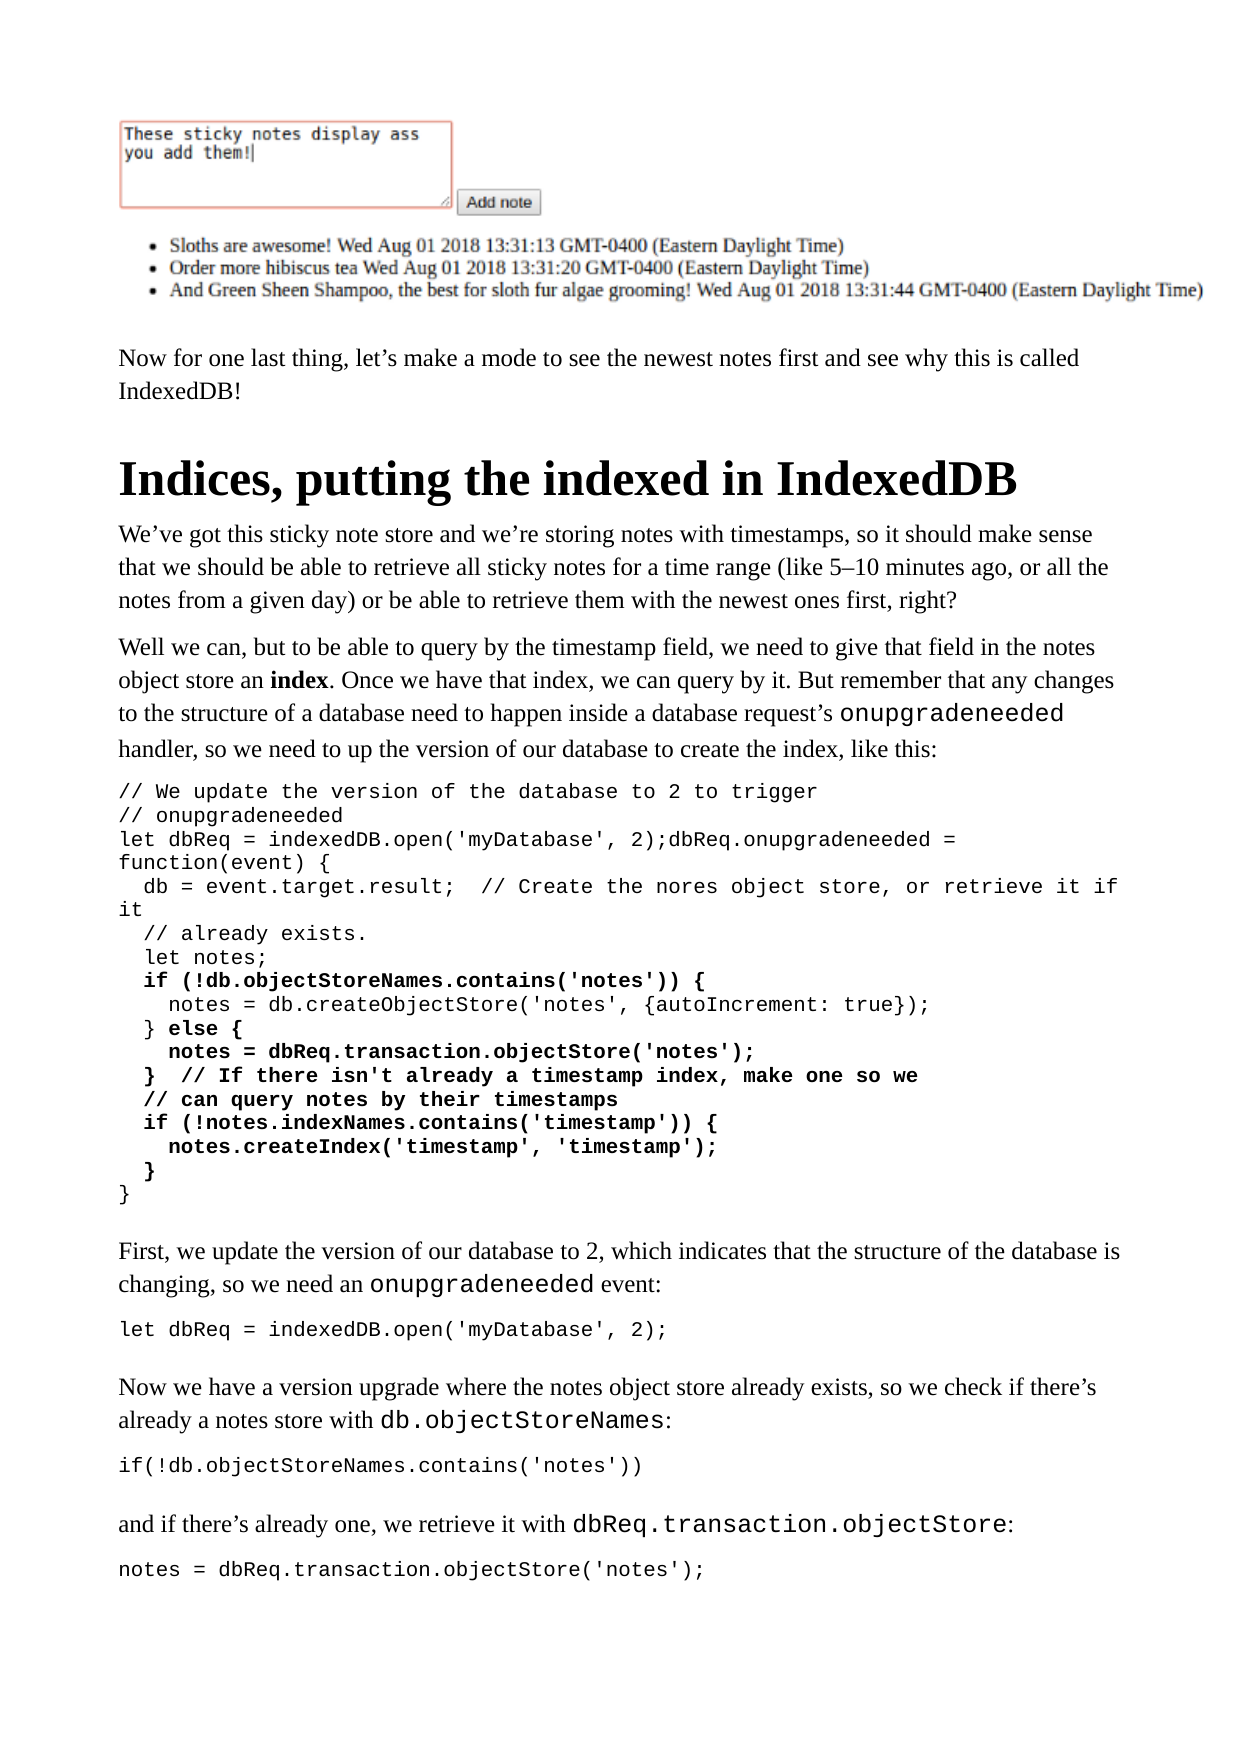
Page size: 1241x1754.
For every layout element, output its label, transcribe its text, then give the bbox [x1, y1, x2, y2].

text notes = db.createObjectStore('notes', {autoIncrement: true}); [118, 994, 1122, 1018]
picture [118, 118, 1212, 325]
text let dbReq = indexedDB.open('myDatabase', 2);dbReq.onupgradeneeded = function(event) { [118, 828, 1122, 876]
subtitle Indices, putting the indexed in IndexedDB [118, 449, 1122, 506]
text notes = dbReq.transaction.objectStore('notes'); [118, 1041, 1122, 1065]
text } else { [118, 1018, 1122, 1041]
text if (!db.objectStoreNames.contains('notes')) { [118, 970, 1122, 994]
text and if there’s already one, we retrieve it with dbReq.transaction.objectStore: [118, 1509, 1122, 1539]
text // already exists. [118, 923, 1122, 947]
text if(!db.objectStoreNames.contains('notes')) [118, 1456, 1122, 1479]
text We’ve got this sticky note store and we’re storing notes with timestamps, so it should make sense that we should be able to retrieve all sticky notes for a time range (like 5–10 minutes ago, or all the notes from a given day) or be able to retrieve them with the newest ones first, right? [118, 519, 1122, 614]
text Now we have a version upgrade where the notes object store already exists, so we check if there’s already a notes store with db.objectStoreNames: [118, 1372, 1122, 1436]
text db = event.target.result; // Create the nores object store, or retrieve it if it [118, 876, 1122, 923]
text } // If there isn't already a timestamp index, make one so we [118, 1065, 1122, 1089]
text } [118, 1159, 1122, 1183]
text // can query notes by their timestamps [118, 1089, 1122, 1112]
text Well we can, but to be able to query by the timestamp field, we need to give that field in the notes object store an index. Once we have that index, we can query by it. But remember that any changes to the structure of a database need to happen inside a database request’s onupgradeneeded handler, so we need to up the version of our database to create the index, like this: [118, 632, 1122, 762]
text if (!notes.indexNames.contains('timestamp')) { [118, 1112, 1122, 1136]
text Now for one last thing, let’s make a mode to see the newest notes first and see why this is called IndexedDB! [118, 343, 1122, 405]
text // We update the version of the database to 2 to trigger [118, 781, 1122, 805]
text notes = dbReq.transaction.objectStore('notes'); [118, 1559, 1122, 1582]
text First, we update the version of our database to 2, which indicates that the structure of the database is changing, so we need an onupgradeneeded event: [118, 1236, 1122, 1300]
text // onupgradeneeded [118, 805, 1122, 828]
text notes.createIndex('timestamp', 'timestamp'); [118, 1136, 1122, 1159]
text let notes; [118, 947, 1122, 970]
text let dbReq = indexedDB.open('myDatabase', 2); [118, 1319, 1122, 1343]
text } [118, 1183, 1122, 1207]
